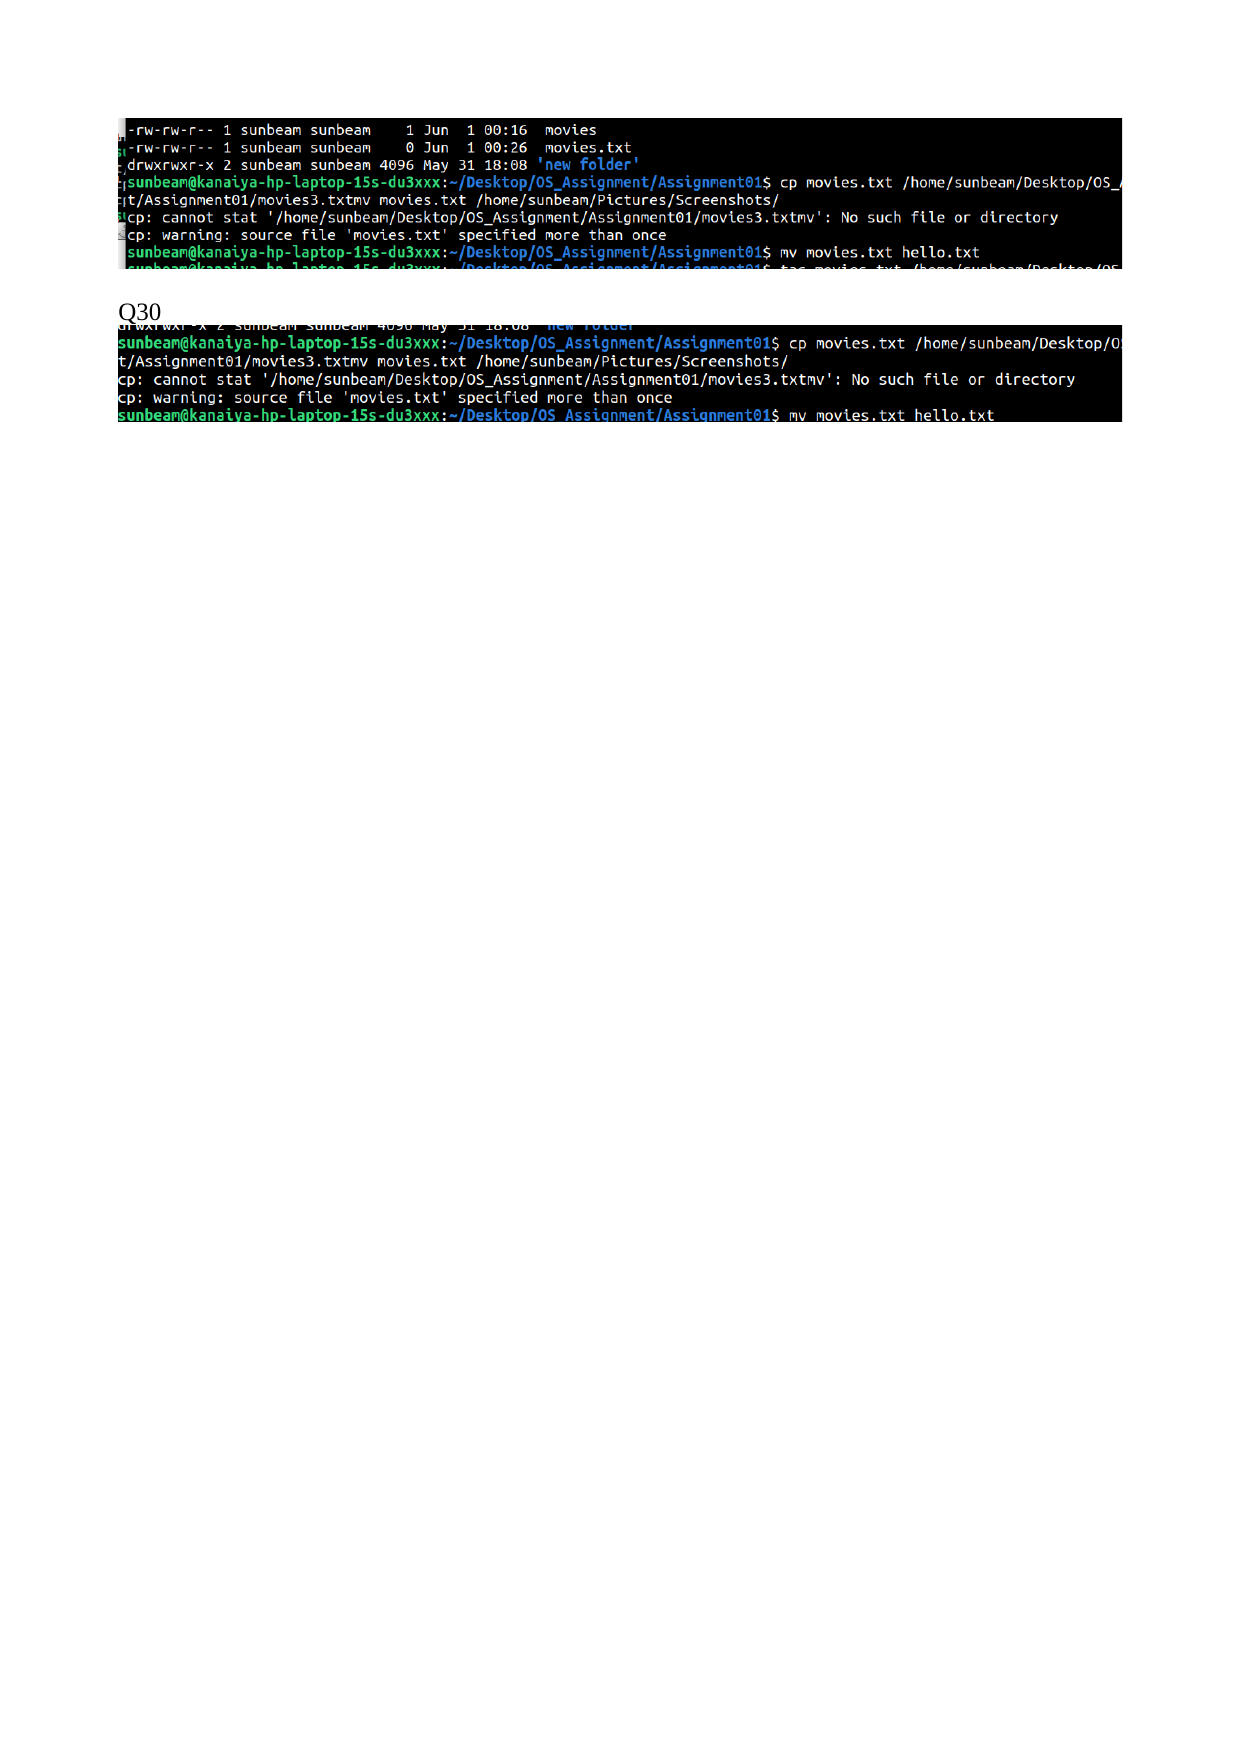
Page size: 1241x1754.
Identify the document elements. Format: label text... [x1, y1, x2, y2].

picture [118, 325, 1123, 422]
picture [118, 118, 1123, 269]
text Q30 [118, 297, 1122, 325]
